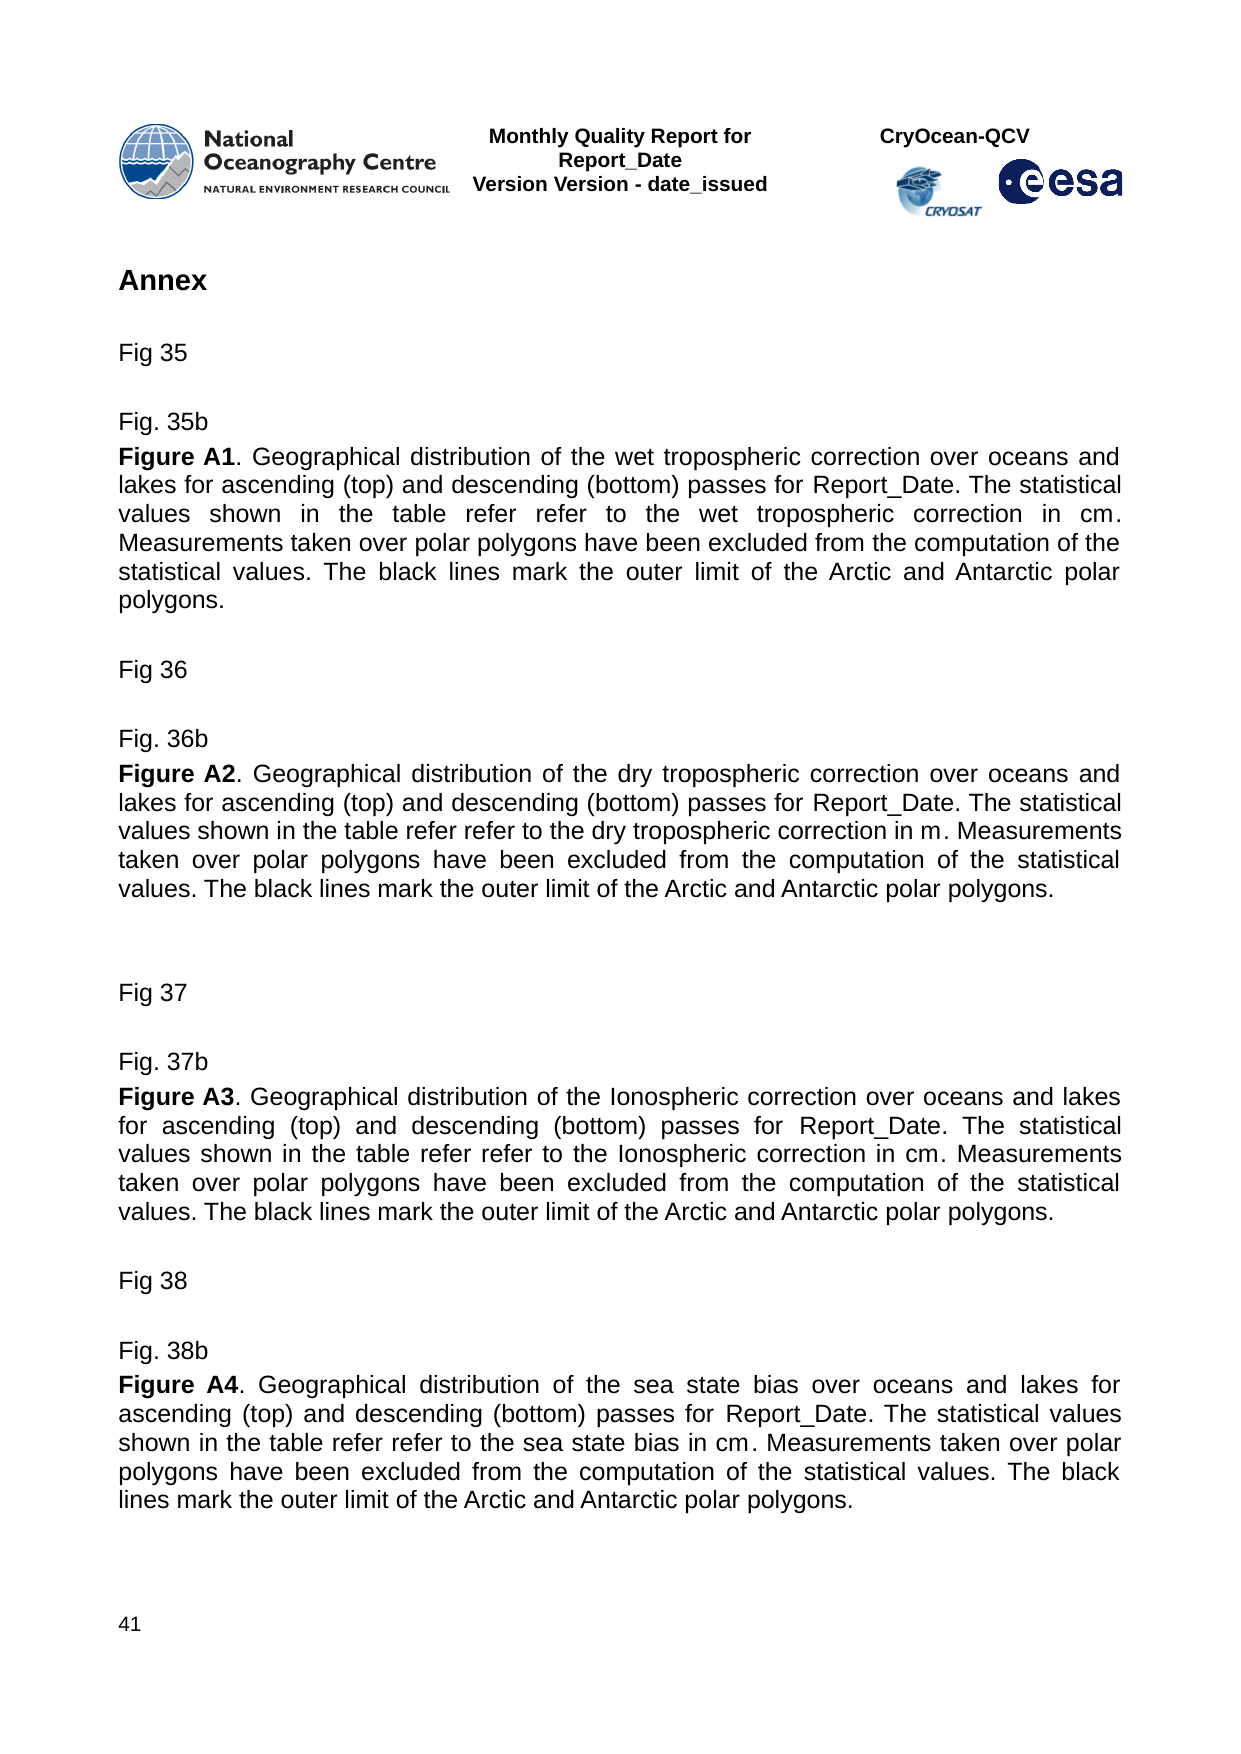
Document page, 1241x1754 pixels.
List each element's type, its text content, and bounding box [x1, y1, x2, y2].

text Fig. 38b [118, 1336, 1122, 1364]
text Fig 37 [118, 978, 1122, 1007]
text Figure A2. Geographical distribution of the dry tropospheric correction over oceans and lakes for ascending (top) and descending (bottom) passes for Report_Date. The statistical values shown in the table refer refer to the dry tropospheric correction in m. Measurements taken over polar polygons have been excluded from the computation of the statistical values. The black lines mark the outer limit of the Arctic and Antarctic polar polygons. [118, 759, 1122, 903]
text Fig 38 [118, 1266, 1122, 1295]
text Fig. 36b [118, 724, 1122, 753]
text Fig. 37b [118, 1047, 1122, 1076]
text Fig. 35b [118, 407, 1122, 436]
text Figure A1. Geographical distribution of the wet tropospheric correction over oceans and lakes for ascending (top) and descending (bottom) passes for Report_Date. The statistical values shown in the table refer refer to the wet tropospheric correction in cm. Measurements taken over polar polygons have been excluded from the computation of the statistical values. The black lines mark the outer limit of the Arctic and Antarctic polar polygons. [118, 442, 1122, 614]
text Fig 36 [118, 655, 1122, 683]
text Figure A4. Geographical distribution of the sea state bias over oceans and lakes for ascending (top) and descending (bottom) passes for Report_Date. The statistical values shown in the table refer refer to the sea state bias in cm. Measurements taken over polar polygons have been excluded from the computation of the statistical values. The black lines mark the outer limit of the Arctic and Antarctic polar polygons. [118, 1370, 1122, 1514]
text Annex [118, 263, 1122, 297]
text Fig 35 [118, 338, 1122, 366]
text Figure A3. Geographical distribution of the Ionospheric correction over oceans and lakes for ascending (top) and descending (bottom) passes for Report_Date. The statistical values shown in the table refer refer to the Ionospheric correction in cm. Measurements taken over polar polygons have been excluded from the computation of the statistical values. The black lines mark the outer limit of the Arctic and Antarctic polar polygons. [118, 1082, 1122, 1226]
picture [876, 159, 1123, 224]
